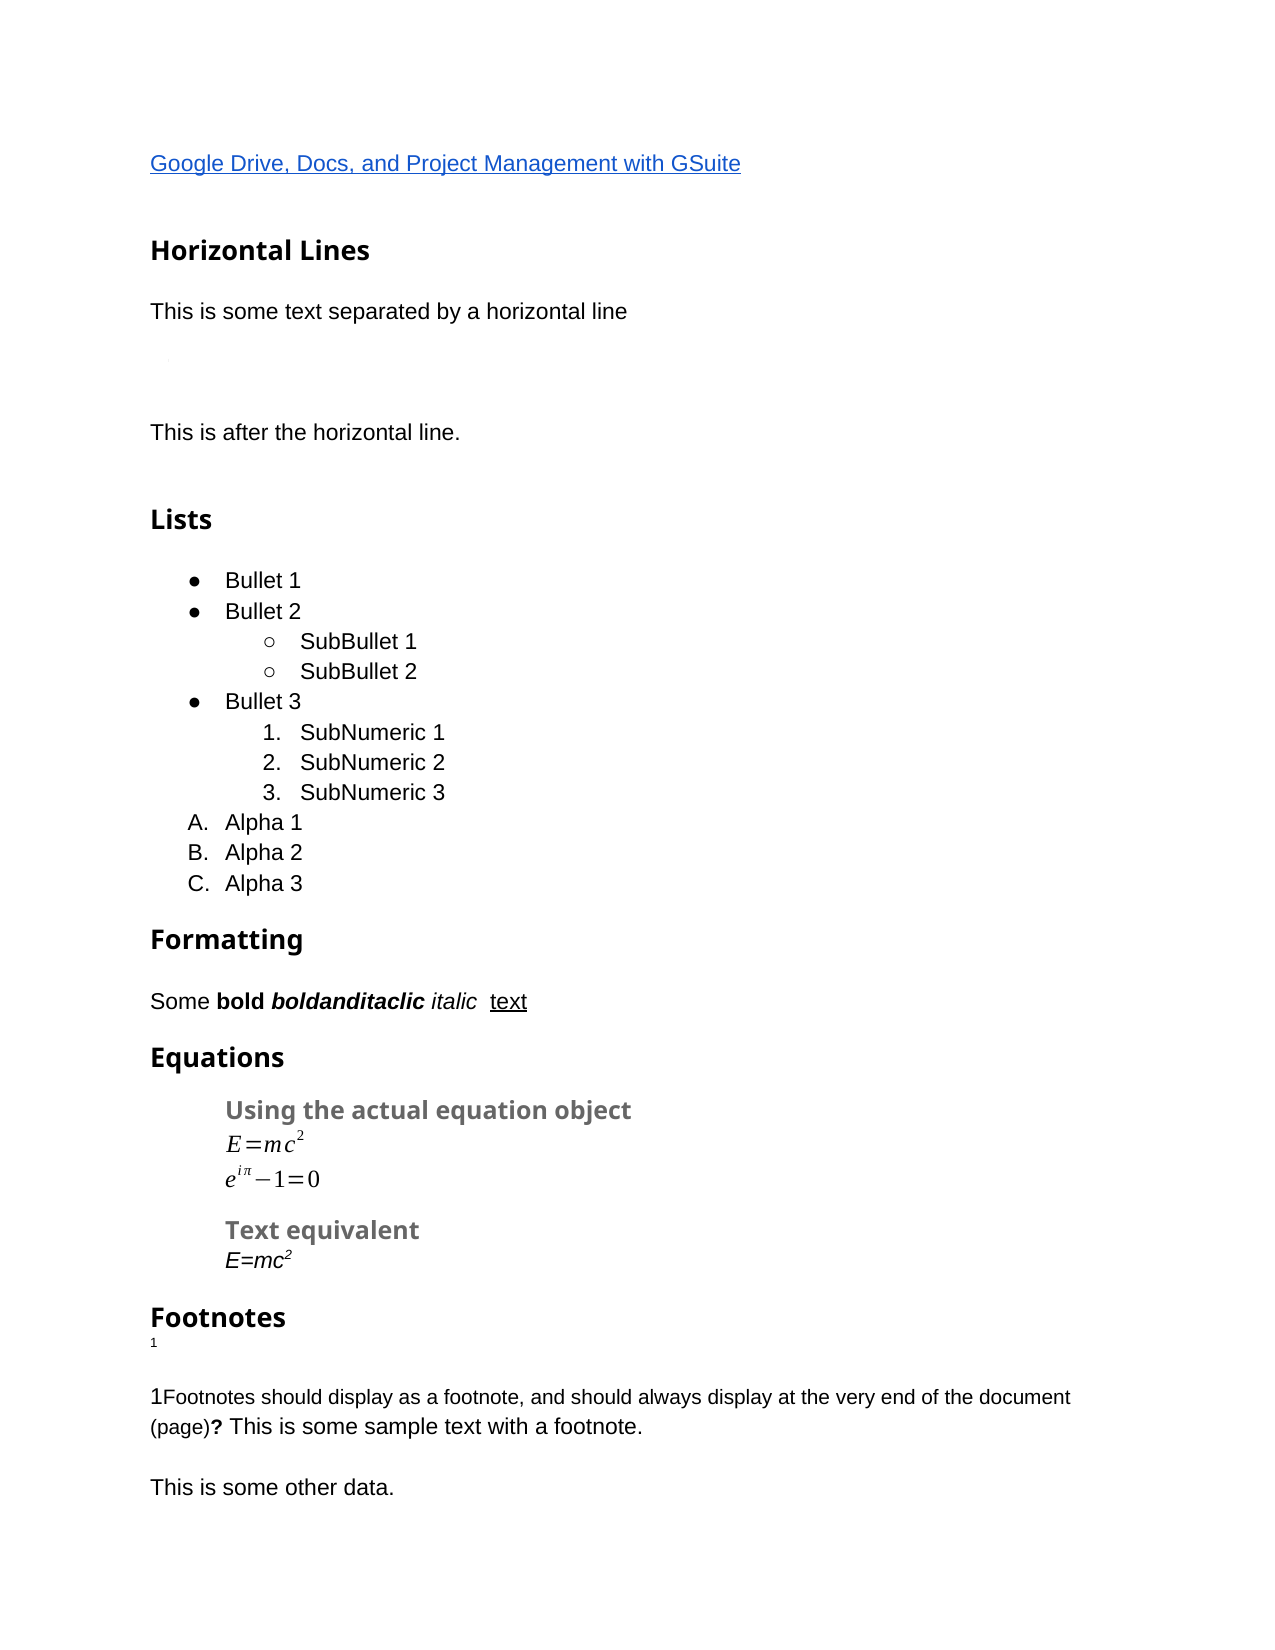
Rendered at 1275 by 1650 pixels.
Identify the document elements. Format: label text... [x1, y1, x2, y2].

text E=mc2 [225, 1247, 1125, 1273]
list SubNumeric 2 [262, 749, 1125, 775]
text This is some text separated by a horizontal line [150, 298, 1125, 325]
list Alpha 3 [187, 869, 1125, 896]
list Alpha 1 [187, 809, 1125, 836]
text This is some other data. [150, 1474, 1125, 1500]
subtitle Using the actual equation object [150, 1092, 1125, 1126]
list Bullet 2 [187, 598, 1125, 624]
subtitle Equations [150, 1039, 1125, 1076]
subtitle Text equivalent [225, 1213, 1125, 1247]
text Some bold boldanditaclic italic text [150, 988, 1125, 1014]
text This is after the horizontal line. [150, 419, 1125, 446]
list SubBullet 1 [262, 628, 1125, 654]
subtitle Lists [150, 500, 1125, 537]
list Bullet 3 [187, 688, 1125, 715]
text Google Drive, Docs, and Project Management with GSuite [150, 150, 1125, 176]
subtitle Horizontal Lines [150, 231, 1125, 268]
list Bullet 1 [187, 567, 1125, 594]
subtitle Footnotes [150, 1298, 1125, 1335]
text Footnotes should display as a footnote, and should always display at the very end of the document (page)? This is some sample text with a footnote. [150, 1383, 1125, 1439]
list Alpha 2 [187, 839, 1125, 866]
list SubNumeric 3 [262, 779, 1125, 805]
subtitle Formatting [150, 921, 1125, 957]
list SubBullet 2 [262, 658, 1125, 684]
list SubNumeric 1 [262, 718, 1125, 745]
